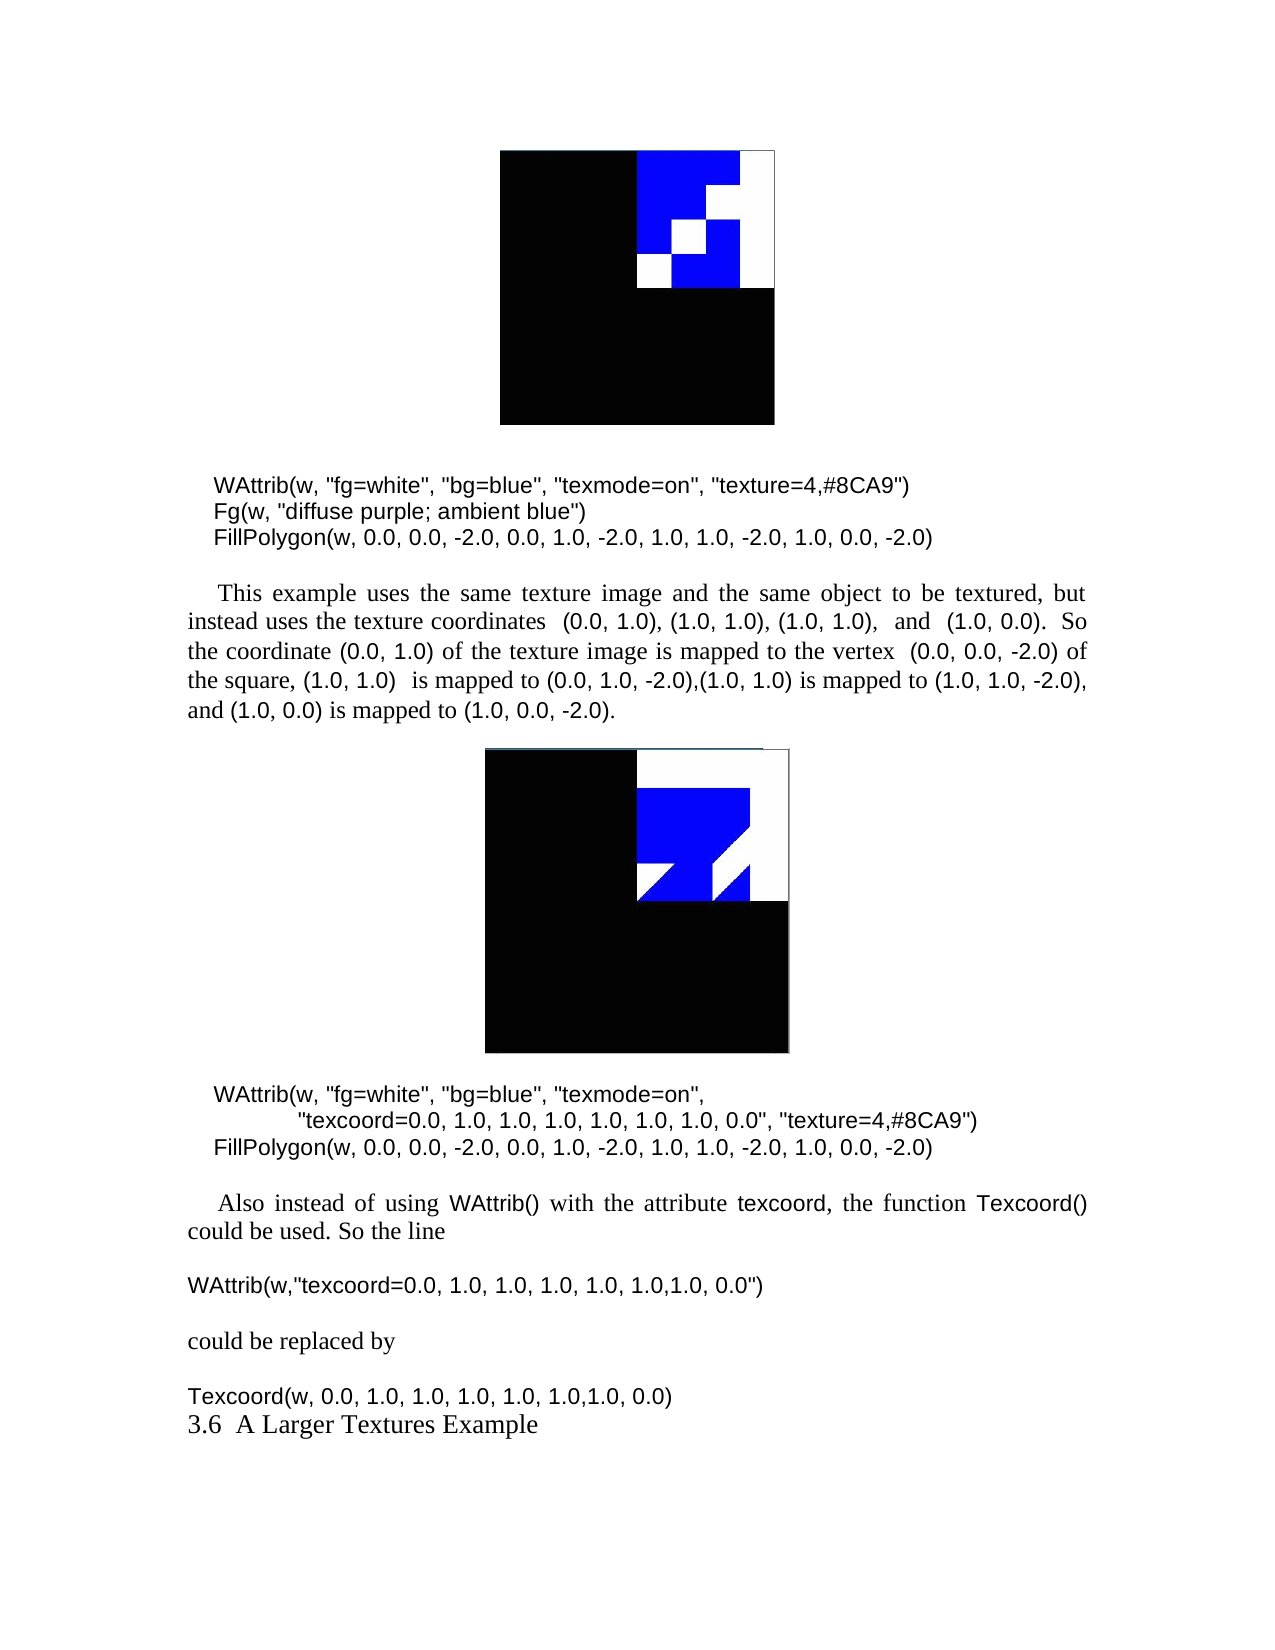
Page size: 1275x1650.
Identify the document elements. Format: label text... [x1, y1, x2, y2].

text WAttrib(w,"texcoord=0.0, 1.0, 1.0, 1.0, 1.0, 1.0,1.0, 0.0") [187, 1273, 1087, 1299]
text Also instead of using WAttrib() with the attribute texcoord, the function Texcoord() could be used. So the line [187, 1188, 1087, 1244]
text WAttrib(w, "fg=white", "bg=blue", "texmode=on", [187, 1082, 1087, 1108]
text Fg(w, "diffuse purple; ambient blue") [187, 498, 1087, 524]
text 3.6 A Larger Textures Example [187, 1409, 1087, 1439]
text WAttrib(w, "fg=white", "bg=blue", "texmode=on", "texture=4,#8CA9") [187, 472, 1087, 498]
picture [485, 748, 790, 1054]
text This example uses the same texture image and the same object to be textured, but instead uses the texture coordinates (0.0, 1.0), (1.0, 1.0), (1.0, 1.0), and (1.0, 0.0). So the coordinate (0.0, 1.0) of the texture image is mapped to the vertex (0.0, 0.0, -2.0) of the square, (1.0, 1.0) is mapped to (0.0, 1.0, -2.0),(1.0, 1.0) is mapped to (1.0, 1.0, -2.0), and (1.0, 0.0) is mapped to (1.0, 0.0, -2.0). [187, 579, 1087, 726]
text FillPolygon(w, 0.0, 0.0, -2.0, 0.0, 1.0, -2.0, 1.0, 1.0, -2.0, 1.0, 0.0, -2.0) [187, 1134, 1087, 1160]
text "texcoord=0.0, 1.0, 1.0, 1.0, 1.0, 1.0, 1.0, 0.0", "texture=4,#8CA9") [187, 1108, 1087, 1134]
text Texcoord(w, 0.0, 1.0, 1.0, 1.0, 1.0, 1.0,1.0, 0.0) [187, 1383, 1087, 1409]
text could be replaced by [187, 1327, 1087, 1355]
text FillPolygon(w, 0.0, 0.0, -2.0, 0.0, 1.0, -2.0, 1.0, 1.0, -2.0, 1.0, 0.0, -2.0) [187, 524, 1087, 550]
picture [500, 150, 775, 425]
